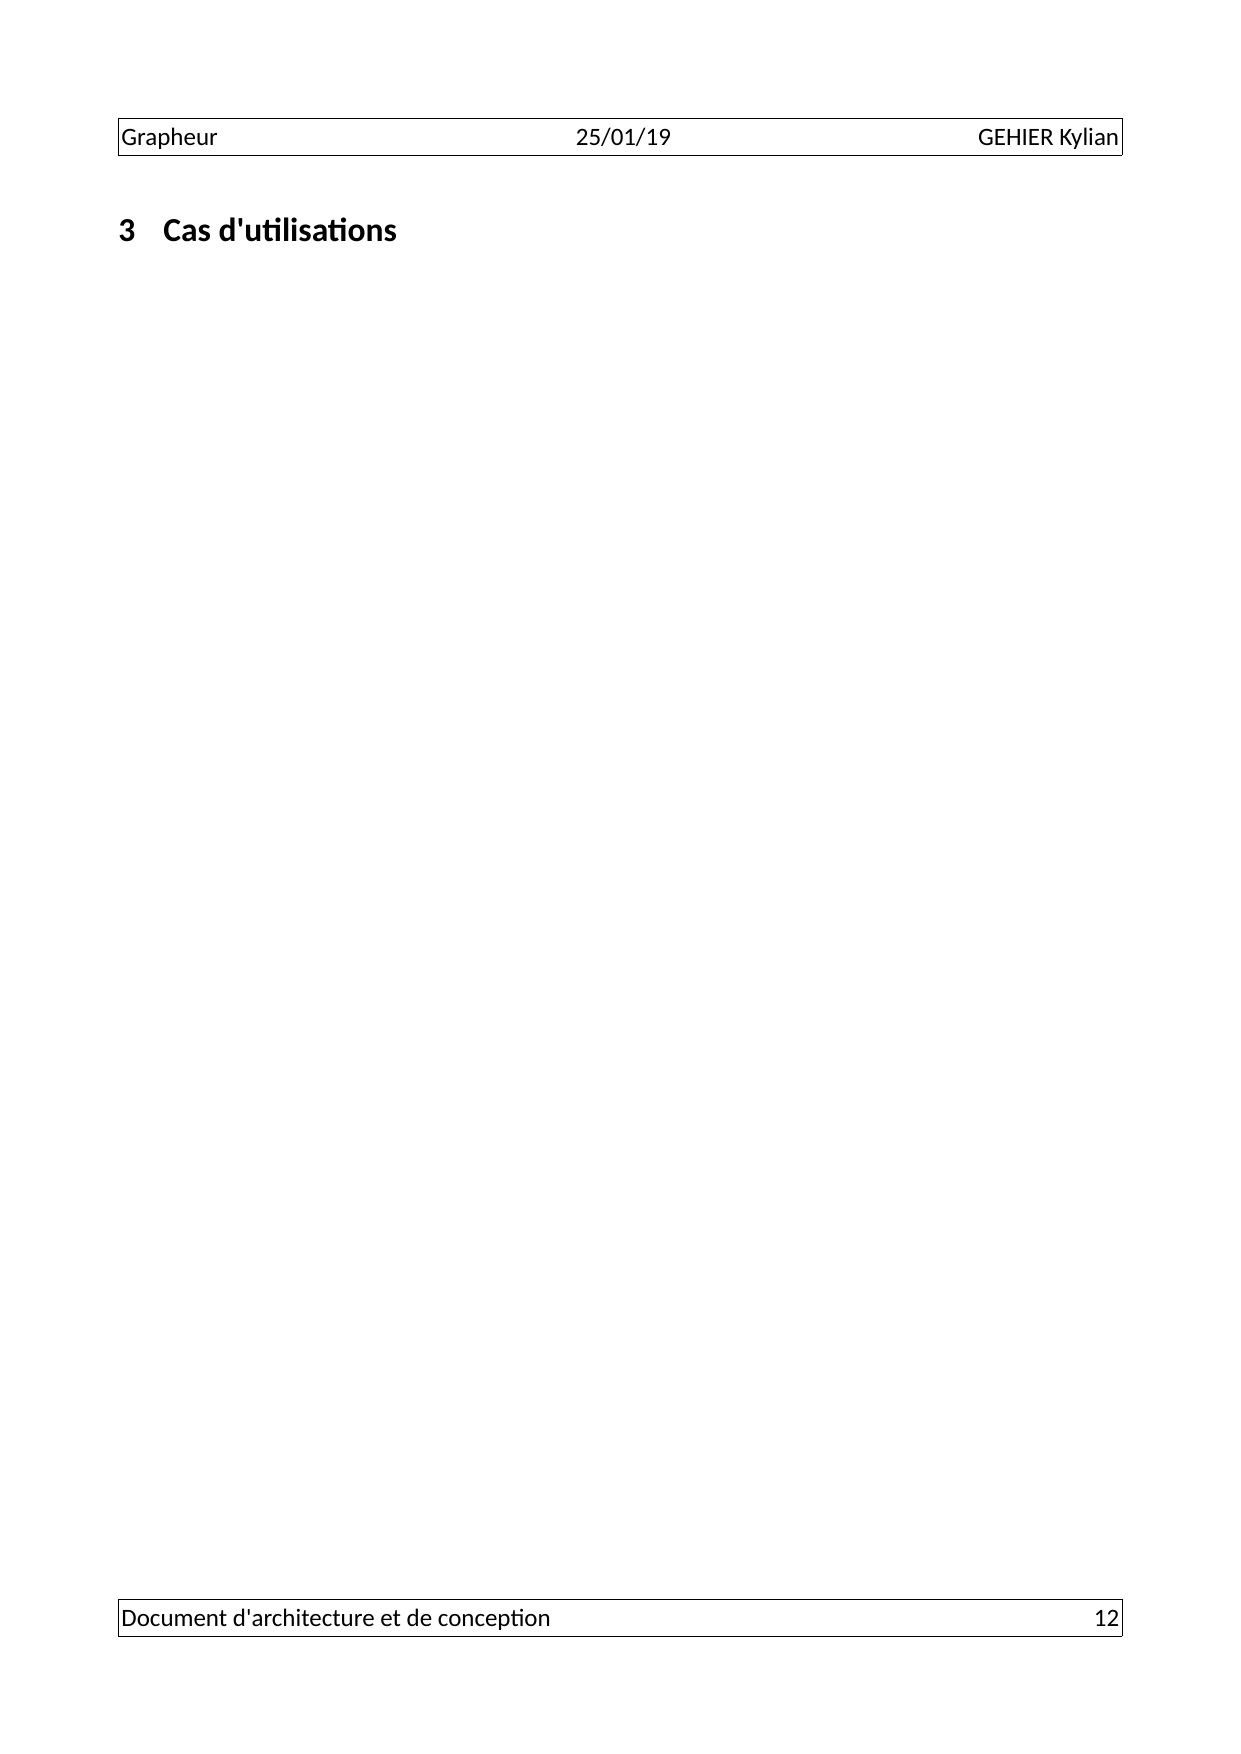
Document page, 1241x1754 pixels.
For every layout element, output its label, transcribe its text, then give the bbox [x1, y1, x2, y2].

subtitle 3 Cas d'utilisations [118, 209, 1122, 250]
